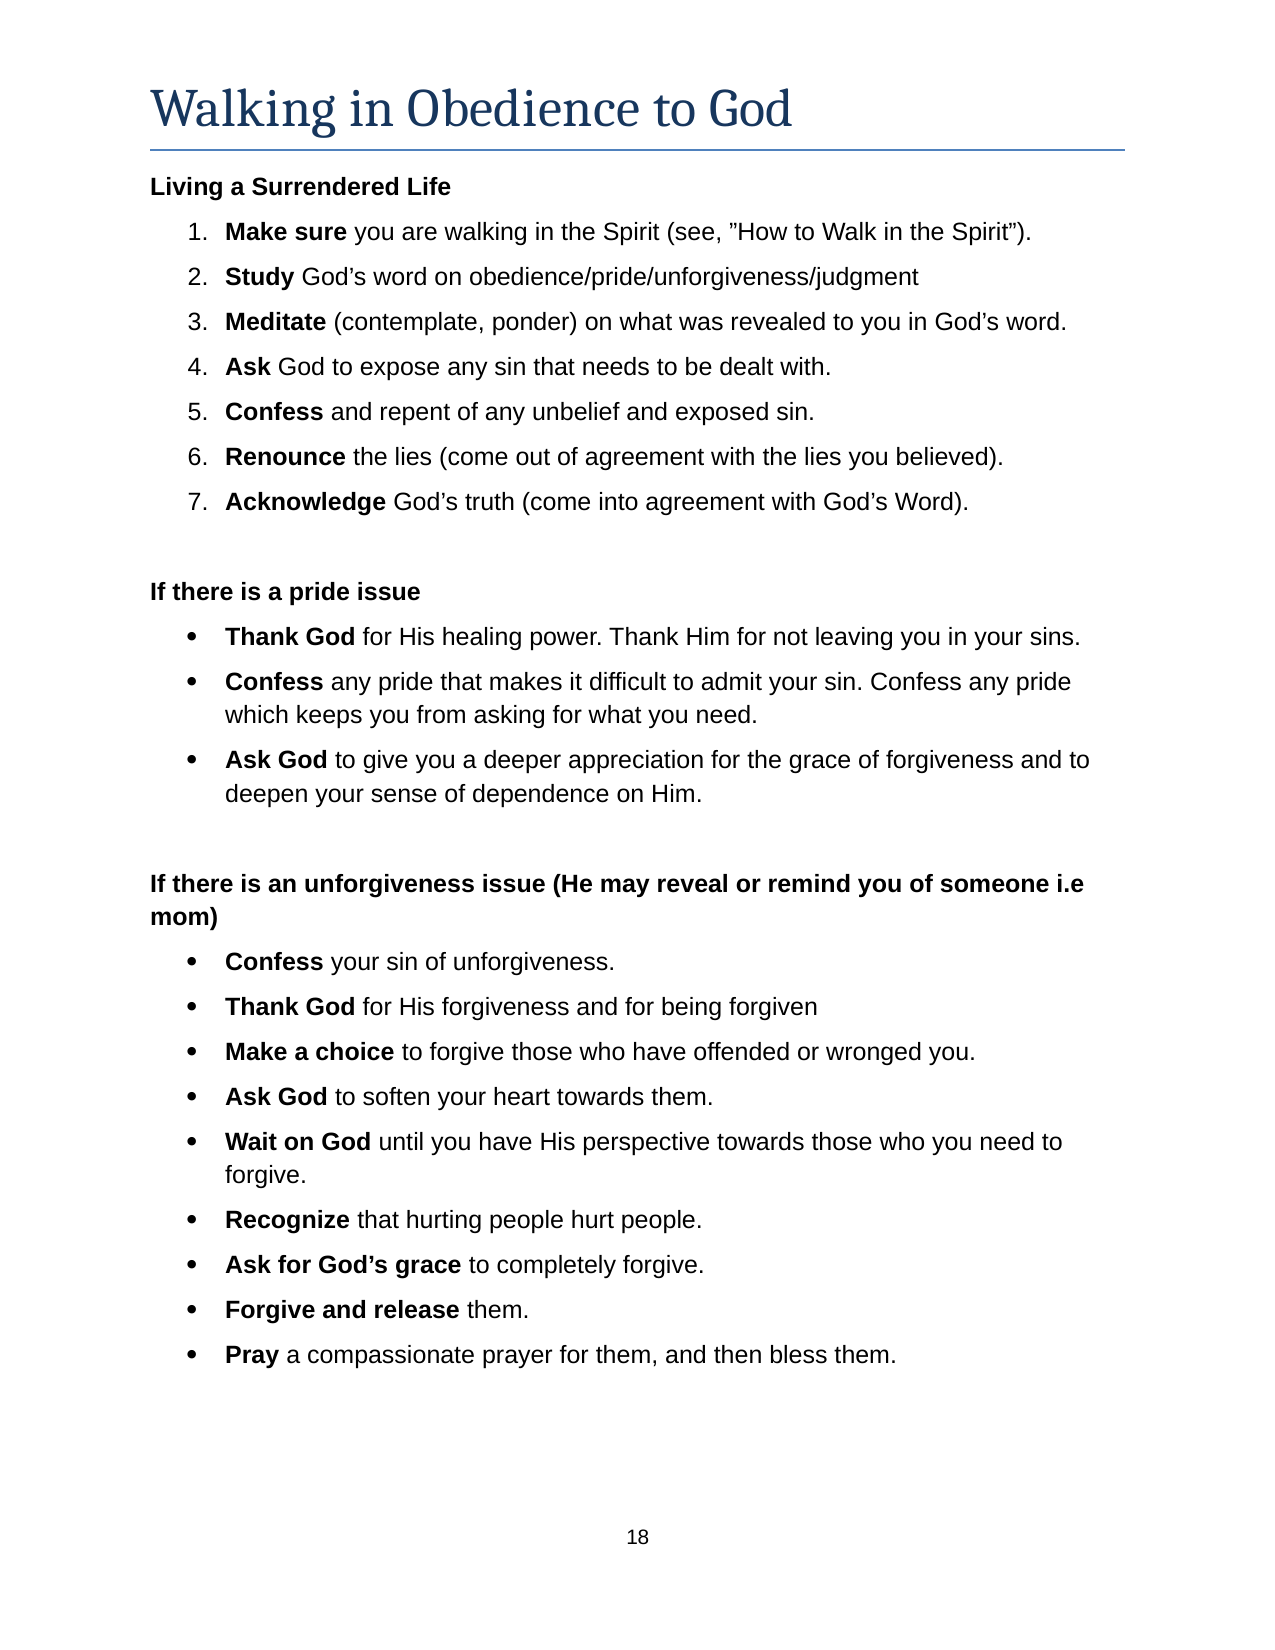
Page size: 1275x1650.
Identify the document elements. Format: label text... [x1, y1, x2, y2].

list Make a choice to forgive those who have offended or wronged you. [187, 1037, 1125, 1066]
list Confess and repent of any unbelief and exposed sin. [187, 397, 1125, 426]
title Walking in Obedience to God [150, 78, 1125, 149]
list Living a Surrendered Life [150, 172, 1125, 201]
list Study God’s word on obedience/pride/unforgiveness/judgment [187, 262, 1125, 291]
list Thank God for His healing power. Thank Him for not leaving you in your sins. [187, 622, 1125, 651]
list Ask God to expose any sin that needs to be dealt with. [187, 352, 1125, 381]
list Forgive and release them. [187, 1295, 1125, 1324]
list Confess any pride that makes it difficult to admit your sin. Confess any pride which keeps you from asking for what you need. [187, 667, 1125, 729]
list Ask God to give you a deeper appreciation for the grace of forgiveness and to deepen your sense of dependence on Him. [187, 746, 1125, 807]
list Thank God for His forgiveness and for being forgiven [187, 992, 1125, 1021]
list Meditate (contemplate, ponder) on what was revealed to you in God’s word. [187, 307, 1125, 336]
subtitle If there is a pride issue [150, 577, 1125, 606]
list Pray a compassionate prayer for them, and then bless them. [187, 1341, 1125, 1369]
subtitle If there is an unforgiveness issue (He may reveal or remind you of someone i.e mom) [150, 869, 1125, 930]
list Make sure you are walking in the Spirit (see, ”How to Walk in the Spirit”). [187, 217, 1125, 246]
list Confess your sin of unforgiveness. [187, 947, 1125, 976]
list Renounce the lies (come out of agreement with the lies you believed). [187, 442, 1125, 471]
list Wait on God until you have His perspective towards those who you need to forgive. [187, 1127, 1125, 1189]
list Ask for God’s grace to completely forgive. [187, 1250, 1125, 1279]
list Ask God to soften your heart towards them. [187, 1082, 1125, 1111]
list Recognize that hurting people hurt people. [187, 1205, 1125, 1234]
list Acknowledge God’s truth (come into agreement with God’s Word). [187, 487, 1125, 516]
